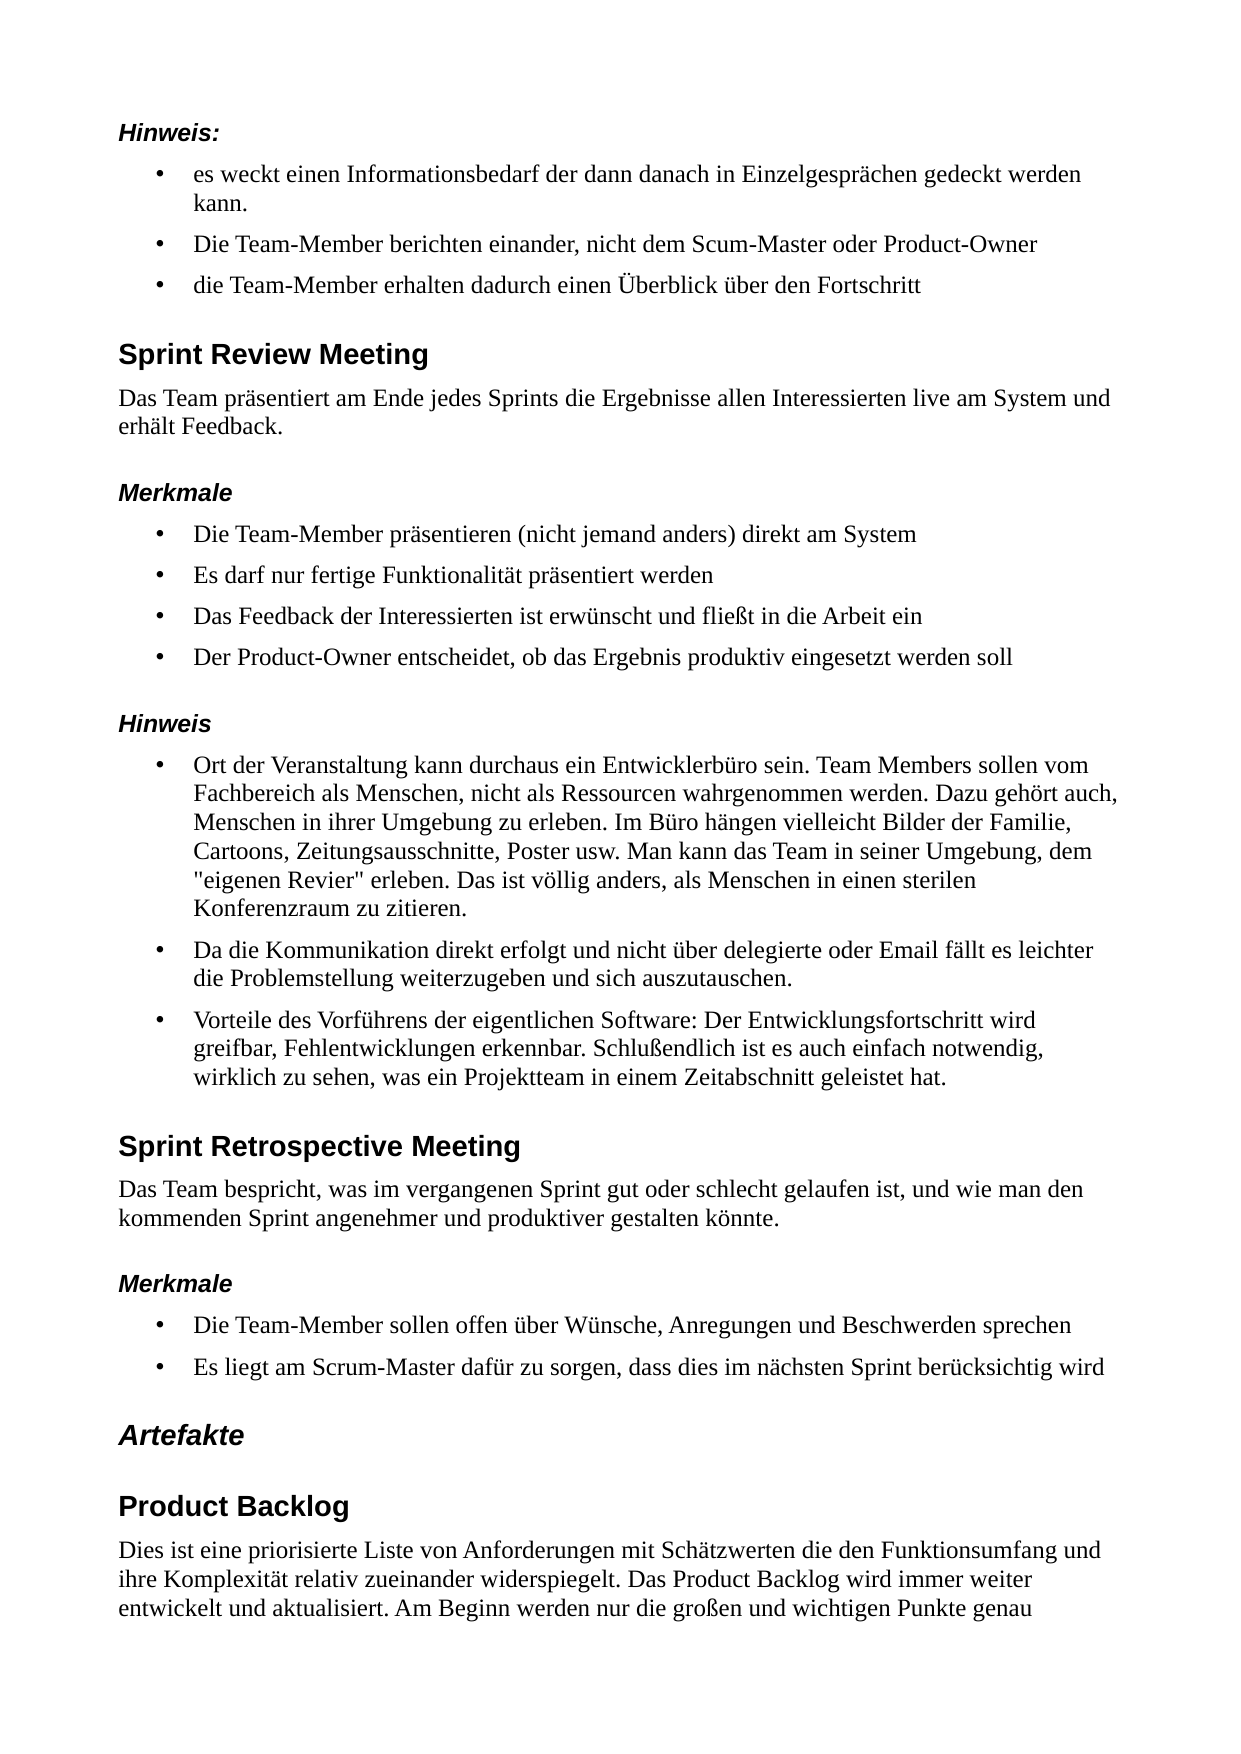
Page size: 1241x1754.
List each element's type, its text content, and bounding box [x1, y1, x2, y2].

list es weckt einen Informationsbedarf der dann danach in Einzelgesprächen gedeckt werden kann. [156, 159, 1122, 217]
subtitle Hinweis [118, 709, 1122, 737]
list Die Team-Member sollen offen über Wünsche, Anregungen und Beschwerden sprechen [156, 1311, 1122, 1339]
subtitle Product Backlog [118, 1489, 1122, 1523]
list Der Product-Owner entscheidet, ob das Ergebnis produktiv eingesetzt werden soll [156, 642, 1122, 671]
subtitle Hinweis: [118, 118, 1122, 147]
list Die Team-Member präsentieren (nicht jemand anders) direkt am System [156, 519, 1122, 547]
list Es darf nur fertige Funktionalität präsentiert werden [156, 560, 1122, 589]
subtitle Sprint Review Meeting [118, 337, 1122, 370]
text Dies ist eine priorisierte Liste von Anforderungen mit Schätzwerten die den Funktionsumfang und ihre Komplexität relativ zueinander widerspiegelt. Das Product Backlog wird immer weiter entwickelt und aktualisiert. Am Beginn werden nur die großen und wichtigen Punkte genau [118, 1535, 1122, 1621]
list Ort der Veranstaltung kann durchaus ein Entwicklerbüro sein. Team Members sollen vom Fachbereich als Menschen, nicht als Ressourcen wahrgenommen werden. Dazu gehört auch, Menschen in ihrer Umgebung zu erleben. Im Büro hängen vielleicht Bilder der Familie, Cartoons, Zeitungsausschnitte, Poster usw. Man kann das Team in seiner Umgebung, dem "eigenen Revier" erleben. Das ist völlig anders, als Menschen in einen sterilen Konferenzraum zu zitieren. [156, 750, 1122, 922]
list Da die Kommunikation direkt erfolgt und nicht über delegierte oder Email fällt es leichter die Problemstellung weiterzugeben und sich auszutauschen. [156, 935, 1122, 992]
subtitle Artefakte [118, 1418, 1122, 1452]
text Das Team bespricht, was im vergangenen Sprint gut oder schlecht gelaufen ist, und wie man den kommenden Sprint angenehmer und produktiver gestalten könnte. [118, 1174, 1122, 1232]
subtitle Merkmale [118, 1269, 1122, 1298]
list Vorteile des Vorführens der eigentlichen Software: Der Entwicklungsfortschritt wird greifbar, Fehlentwicklungen erkennbar. Schlußendlich ist es auch einfach notwendig, wirklich zu sehen, was ein Projektteam in einem Zeitabschnitt geleistet hat. [156, 1005, 1122, 1091]
list Es liegt am Scrum-Master dafür zu sorgen, dass dies im nächsten Sprint berücksichtig wird [156, 1352, 1122, 1381]
list Die Team-Member berichten einander, nicht dem Scum-Master oder Product-Owner [156, 229, 1122, 258]
subtitle Sprint Retrospective Meeting [118, 1128, 1122, 1162]
list die Team-Member erhalten dadurch einen Überblick über den Fortschritt [156, 270, 1122, 299]
list Das Feedback der Interessierten ist erwünscht und fließt in die Arbeit ein [156, 601, 1122, 630]
text Das Team präsentiert am Ende jedes Sprints die Ergebnisse allen Interessierten live am System und erhält Feedback. [118, 383, 1122, 440]
subtitle Merkmale [118, 478, 1122, 506]
